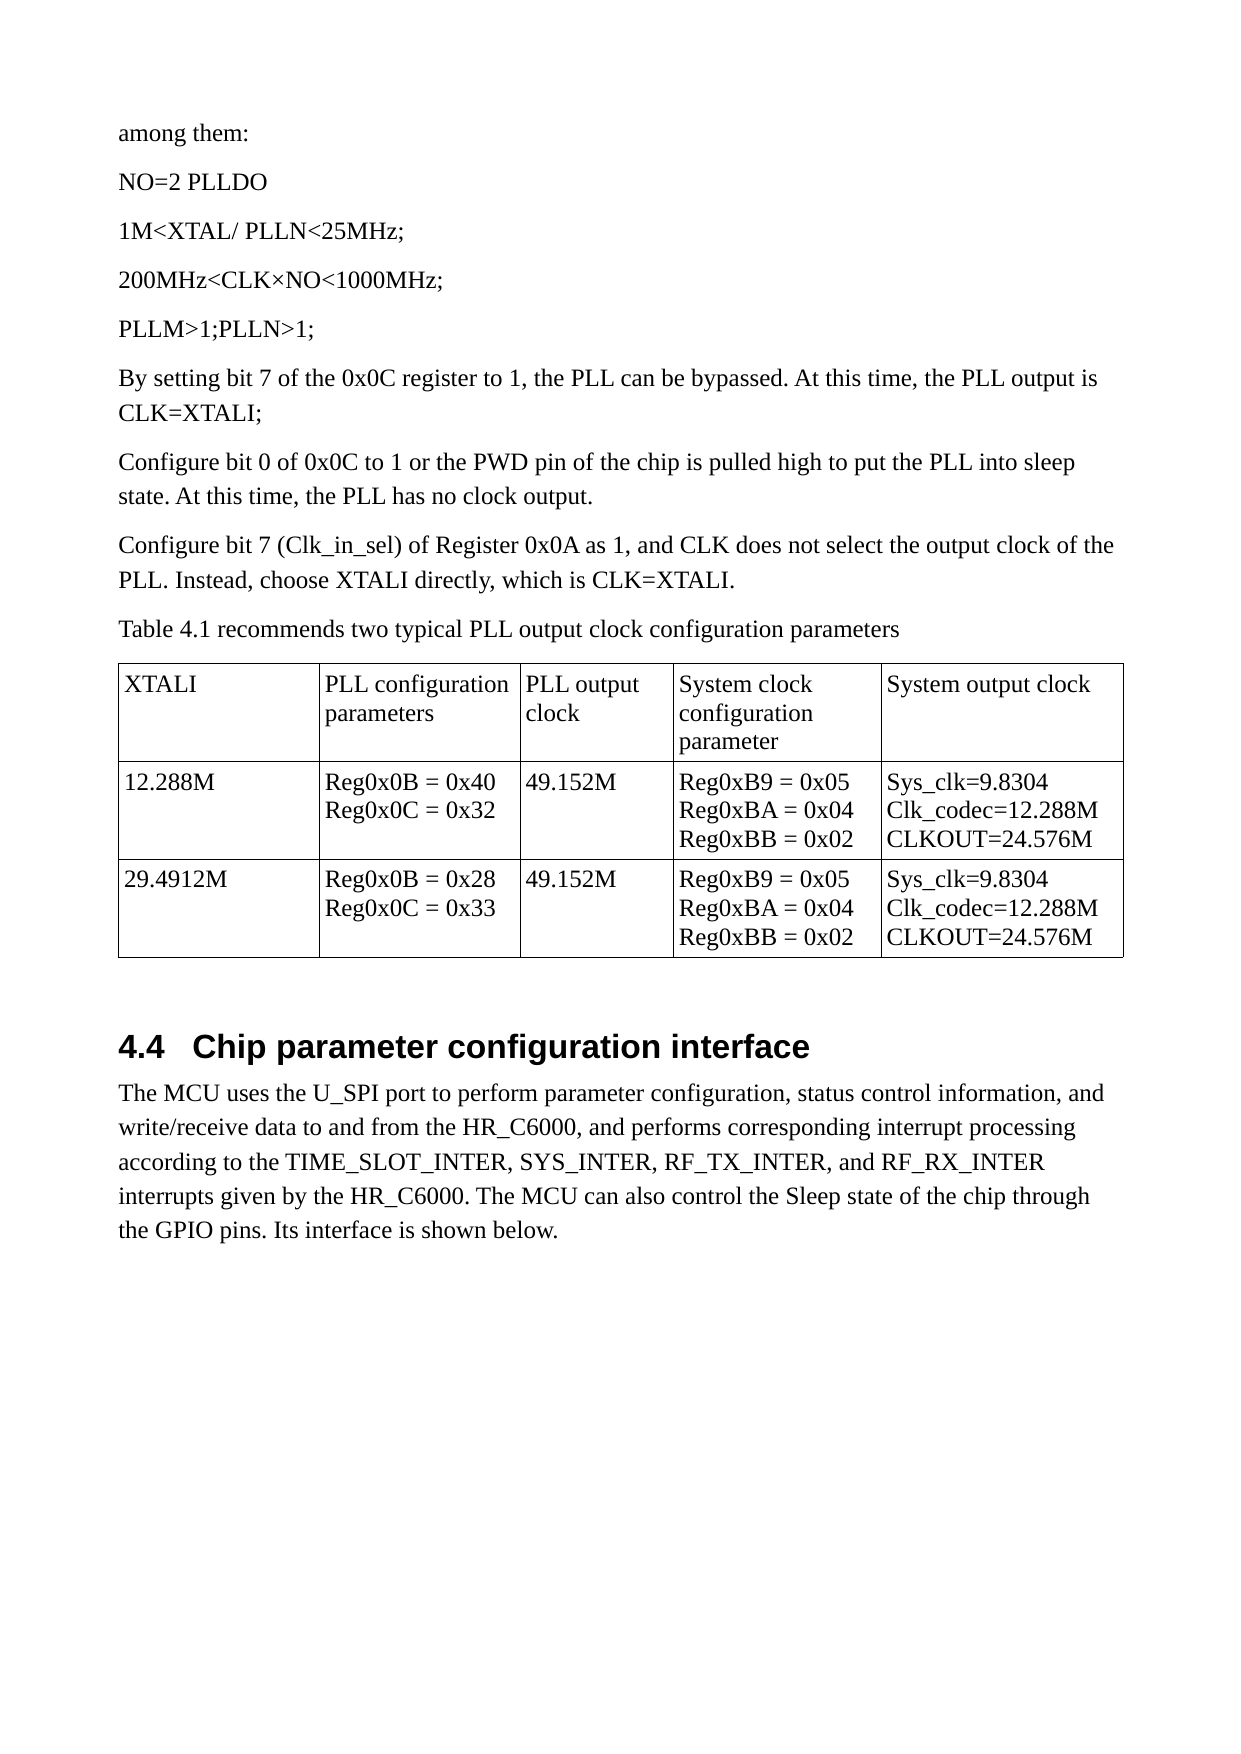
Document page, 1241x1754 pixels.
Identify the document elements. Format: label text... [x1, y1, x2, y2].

text Configure bit 7 (Clk_in_sel) of Register 0x0A as 1, and CLK does not select the output clock of the PLL. Instead, choose XTALI directly, which is CLK=XTALI. [118, 531, 1122, 594]
table_cell 49.152M [521, 762, 673, 859]
subtitle Chip parameter configuration interface [118, 1027, 1122, 1065]
table_cell 12.288M [119, 762, 319, 859]
table_header PLL configuration parameters [320, 664, 520, 761]
text By setting bit 7 of the 0x0C register to 1, the PLL can be bypassed. At this time, the PLL output is CLK=XTALI; [118, 363, 1122, 427]
table_cell 49.152M [521, 860, 673, 957]
table_cell Sys_clk=9.8304 Clk_codec=12.288M CLKOUT=24.576M [882, 860, 1123, 957]
text NO=2 PLLDO [118, 167, 1122, 196]
table_header System clock configuration parameter [674, 664, 881, 761]
text The MCU uses the U_SPI port to perform parameter configuration, status control information, and write/receive data to and from the HR_C6000, and performs corresponding interrupt processing according to the TIME_SLOT_INTER, SYS_INTER, RF_TX_INTER, and RF_RX_INTER interrupts given by the HR_C6000. The MCU can also control the Sleep state of the chip through the GPIO pins. Its interface is shown below. [118, 1078, 1122, 1244]
text Configure bit 0 of 0x0C to 1 or the PWD pin of the chip is pulled high to put the PLL into sleep state. At this time, the PLL has no clock output. [118, 447, 1122, 510]
table_header XTALI [119, 664, 319, 761]
text among them: [118, 118, 1122, 147]
text PLLM>1;PLLN>1; [118, 314, 1122, 343]
table_cell Reg0xB9 = 0x05 Reg0xBA = 0x04 Reg0xBB = 0x02 [674, 860, 881, 957]
table_cell Sys_clk=9.8304 Clk_codec=12.288M CLKOUT=24.576M [882, 762, 1123, 859]
text Table 4.1 recommends two typical PLL output clock configuration parameters [118, 614, 1122, 643]
table_cell Reg0x0B = 0x28 Reg0x0C = 0x33 [320, 860, 520, 957]
text 200MHz<CLK×NO<1000MHz; [118, 265, 1122, 294]
text 1M<XTAL/ PLLN<25MHz; [118, 216, 1122, 245]
table_header System output clock [882, 664, 1123, 761]
table_cell Reg0xB9 = 0x05 Reg0xBA = 0x04 Reg0xBB = 0x02 [674, 762, 881, 859]
table_header PLL output clock [521, 664, 673, 761]
table_cell Reg0x0B = 0x40 Reg0x0C = 0x32 [320, 762, 520, 859]
table_cell 29.4912M [119, 860, 319, 957]
